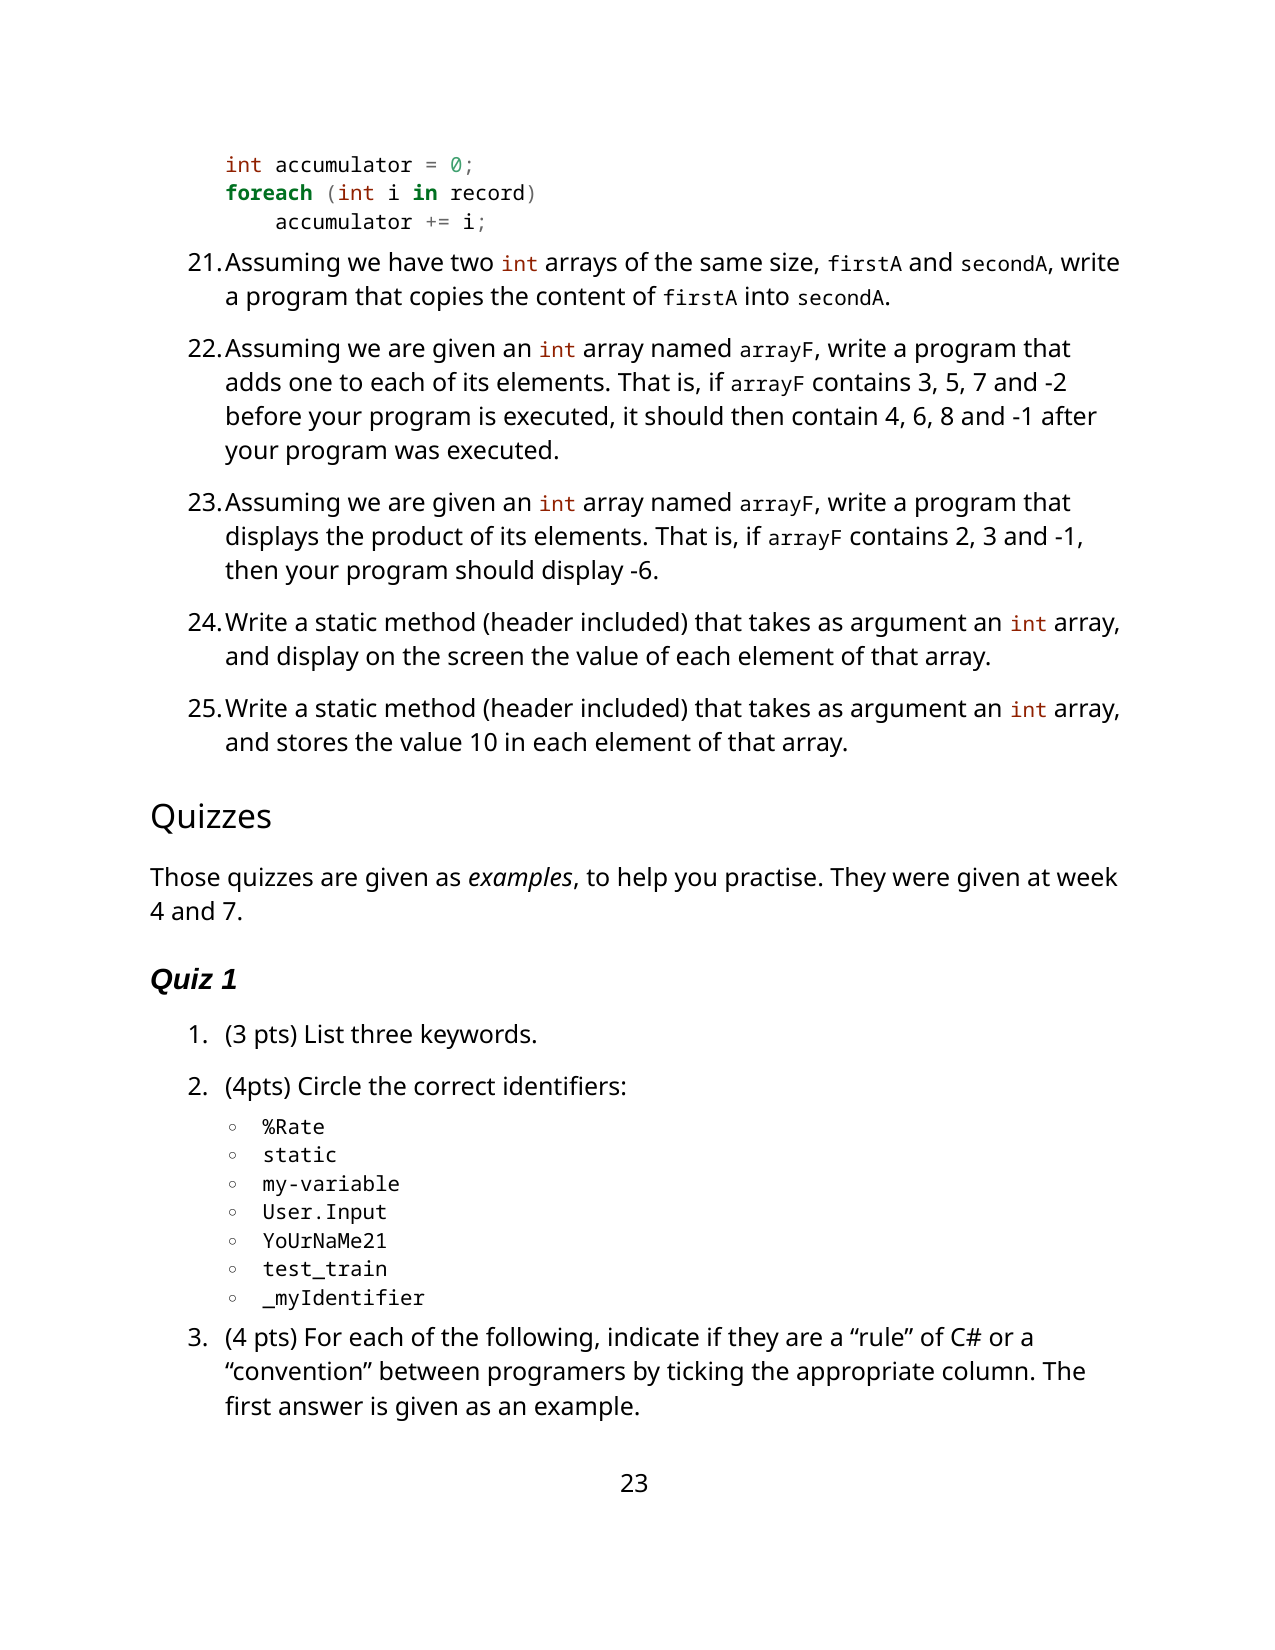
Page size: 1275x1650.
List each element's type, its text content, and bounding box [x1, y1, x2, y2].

list Assuming we are given an int array named arrayF, write a program that displays the product of its elements. That is, if arrayF contains 2, 3 and -1, then your program should display -6. [187, 484, 1125, 587]
list User.Input [225, 1197, 1125, 1226]
list Assuming we have two int arrays of the same size, firstA and secondA, write a program that copies the content of firstA into secondA. [187, 244, 1125, 312]
list Assuming we are given an int array named arrayF, write a program that adds one to each of its elements. That is, if arrayF contains 3, 5, 7 and -2 before your program is executed, it should then contain 4, 6, 8 and -1 after your program was executed. [187, 330, 1125, 467]
list Write a static method (header included) that takes as argument an int array, and stores the value 10 in each element of that array. [187, 691, 1125, 759]
list YoUrNaMe21 [225, 1226, 1125, 1254]
subtitle Quizzes [150, 793, 1125, 838]
list (3 pts) List three keywords. [187, 1017, 1125, 1051]
list test_train [225, 1254, 1125, 1283]
text Those quizzes are given as examples, to help you practise. They were given at week 4 and 7. [150, 860, 1125, 928]
list Write a static method (header included) that takes as argument an int array, and display on the screen the value of each element of that array. [187, 604, 1125, 673]
list _myIdentifier [225, 1283, 1125, 1311]
list static [225, 1140, 1125, 1169]
list %Rate [225, 1112, 1125, 1140]
subtitle Quiz 1 [150, 962, 1125, 996]
list (4 pts) For each of the following, indicate if they are a “rule” of C# or a “convention” between programers by ticking the appropriate column. The first answer is given as an example. [187, 1320, 1125, 1422]
list foreach (int i in record) [187, 178, 1125, 207]
list accumulator += i; [187, 207, 1125, 235]
list my-variable [225, 1169, 1125, 1197]
list (4pts) Circle the correct identifiers: [187, 1069, 1125, 1103]
list int accumulator = 0; [187, 150, 1125, 178]
